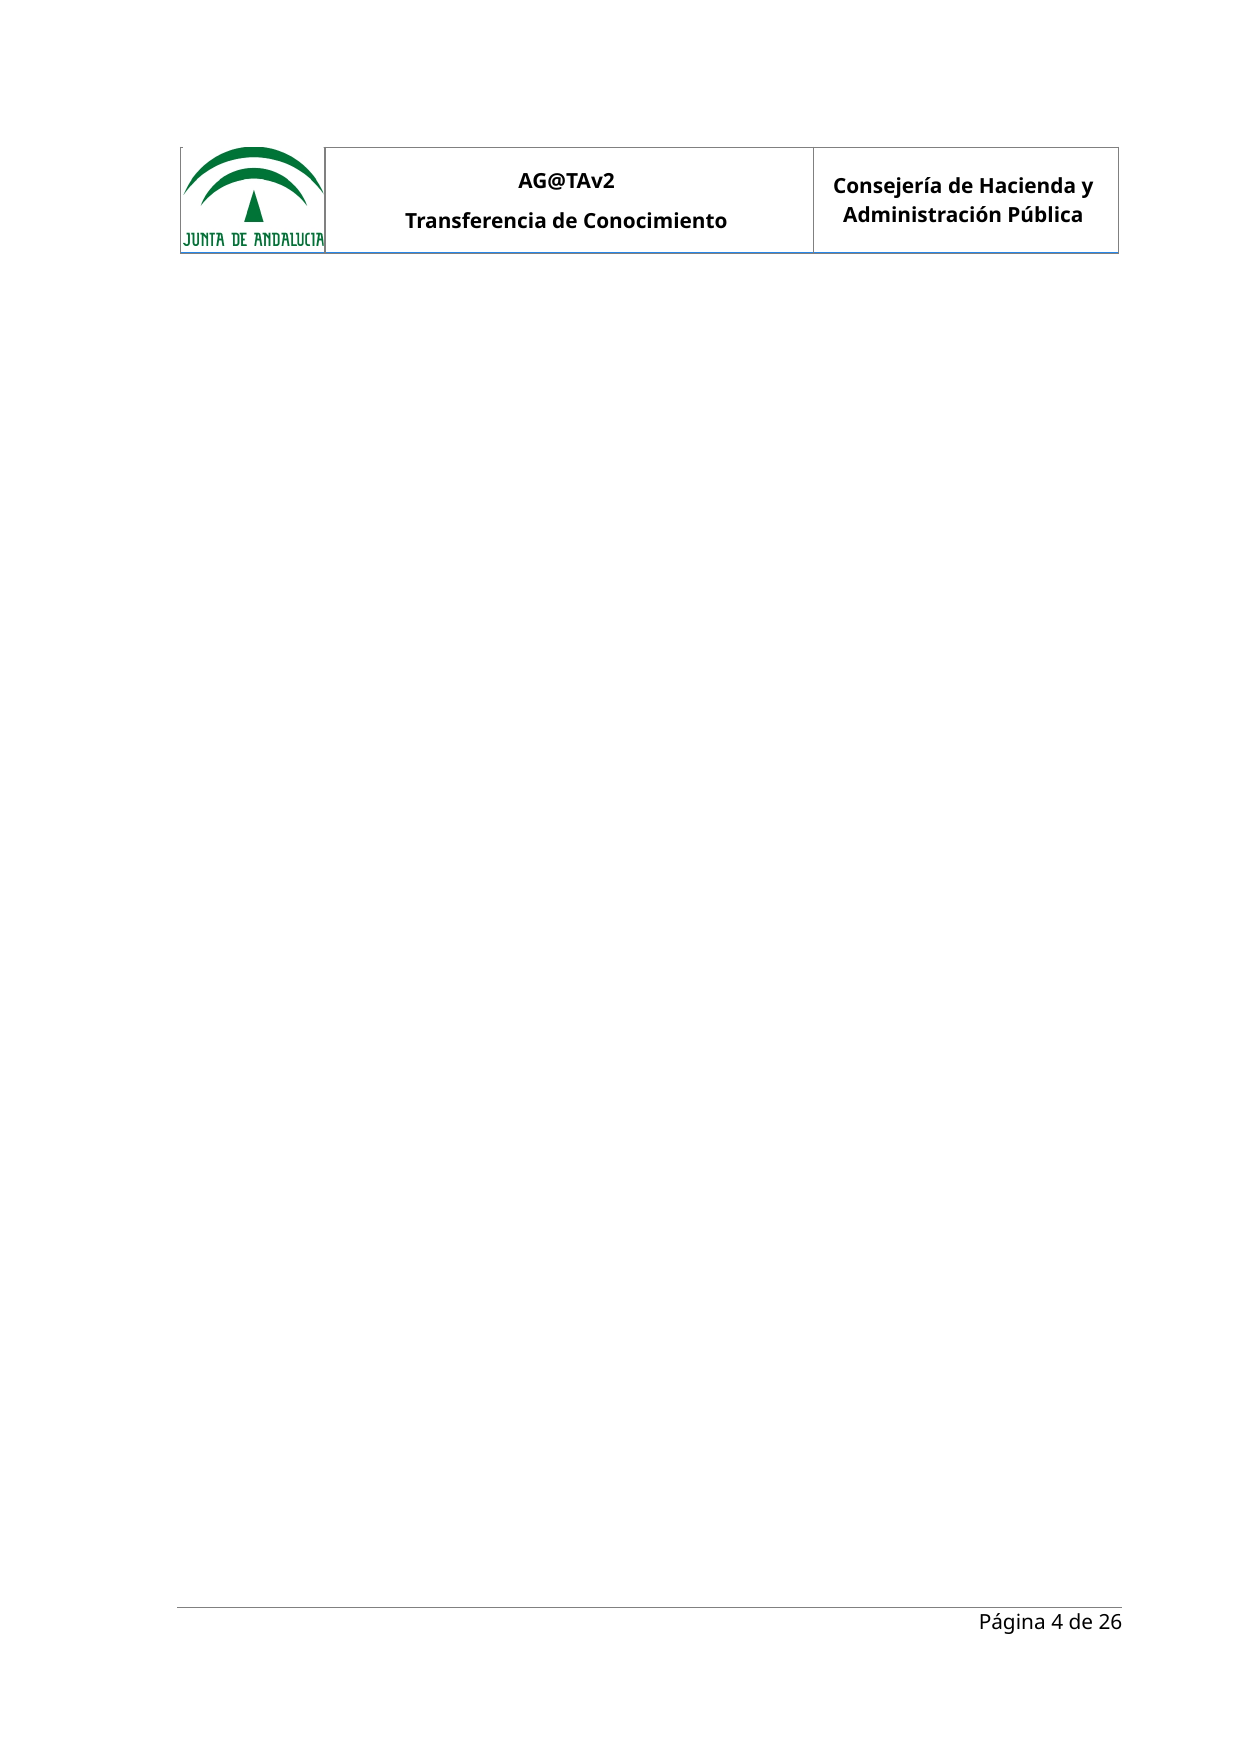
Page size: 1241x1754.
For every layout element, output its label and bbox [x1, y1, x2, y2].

picture [183, 147, 324, 246]
